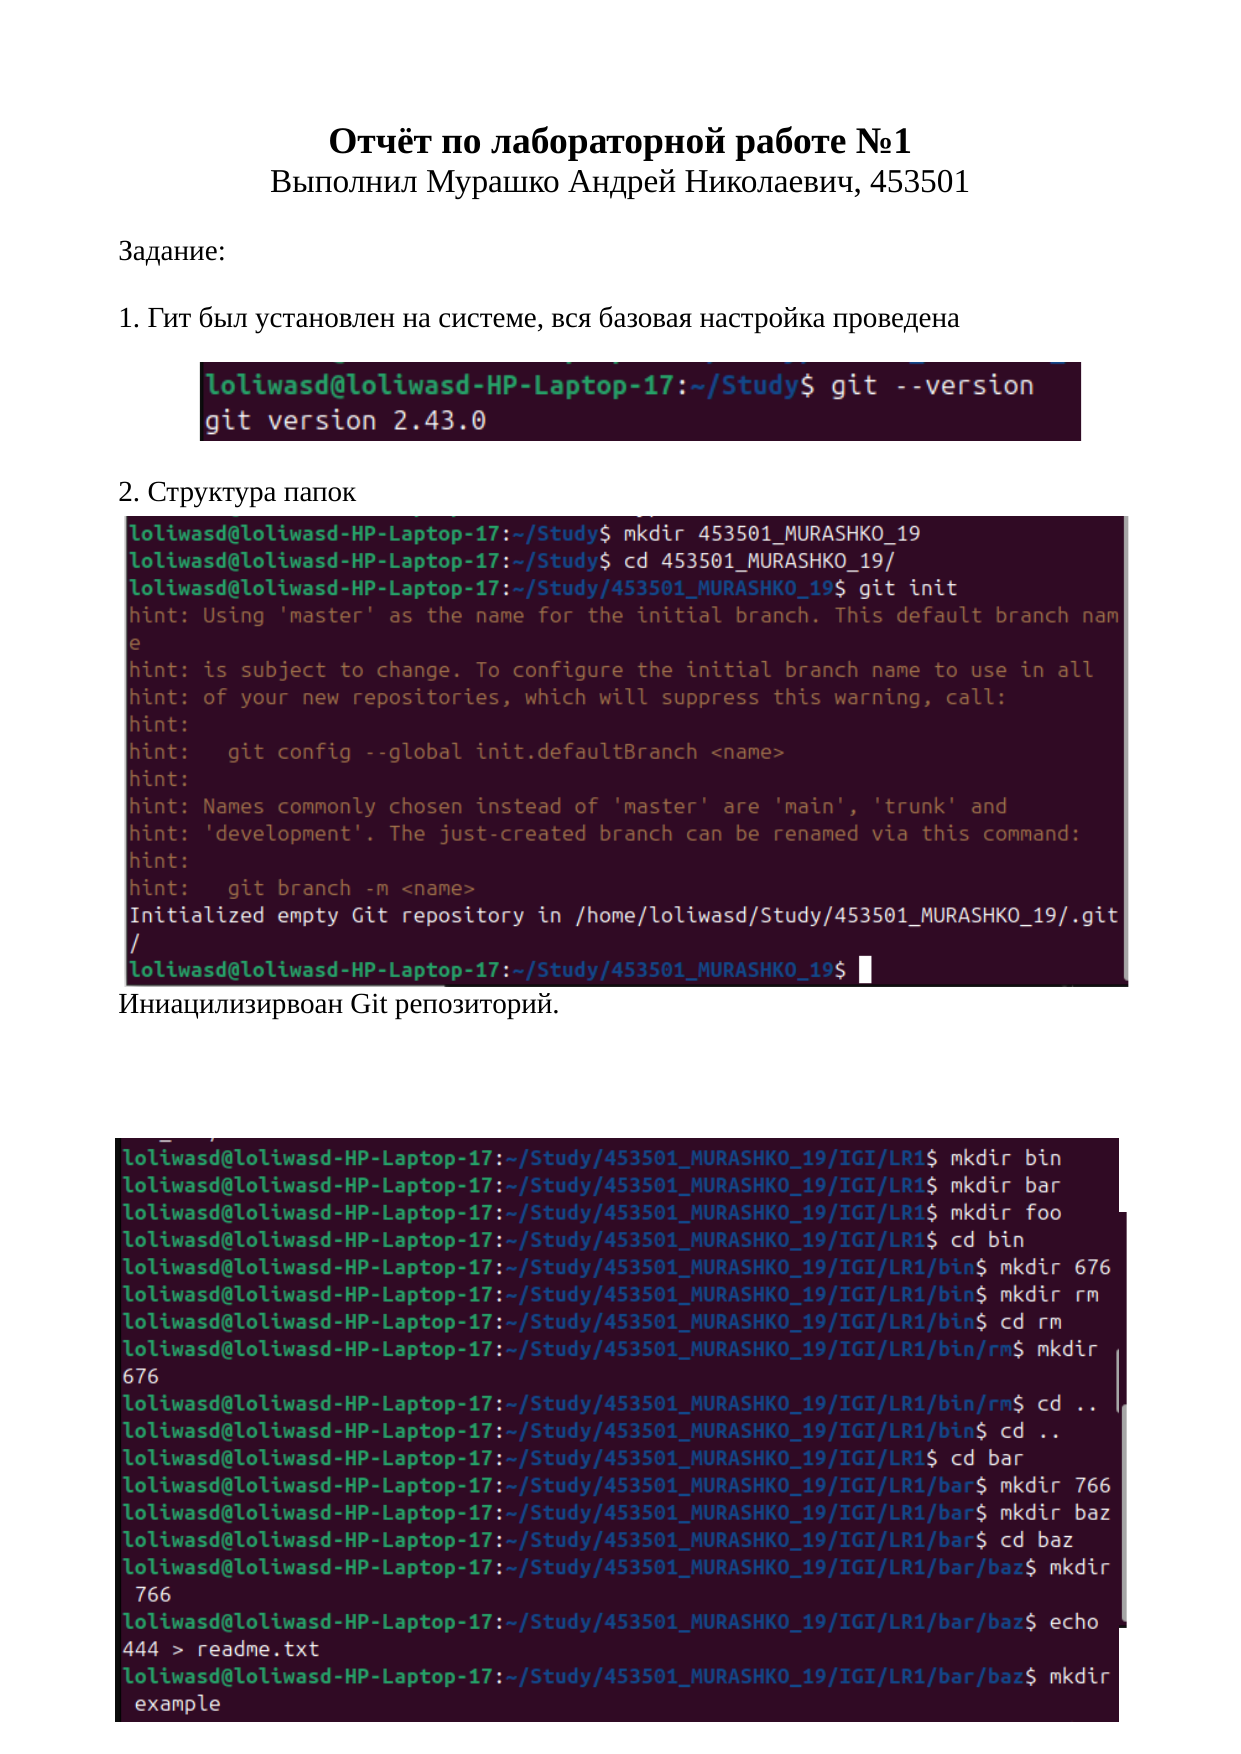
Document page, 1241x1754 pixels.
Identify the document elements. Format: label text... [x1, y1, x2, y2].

text Иниацилизирвоан Git репозиторий. [118, 507, 1122, 1020]
text Задание: [118, 233, 1122, 267]
picture [115, 1138, 1127, 1722]
text 2. Структура папок [118, 474, 1122, 507]
picture [124, 516, 1129, 987]
picture [199, 362, 1082, 441]
text 1. Гит был установлен на системе, вся базовая настройка проведена [118, 300, 1122, 334]
text Отчёт по лабораторной работе №1 [118, 118, 1122, 161]
text Выполнил Мурашко Андрей Николаевич, 453501 [118, 161, 1122, 199]
